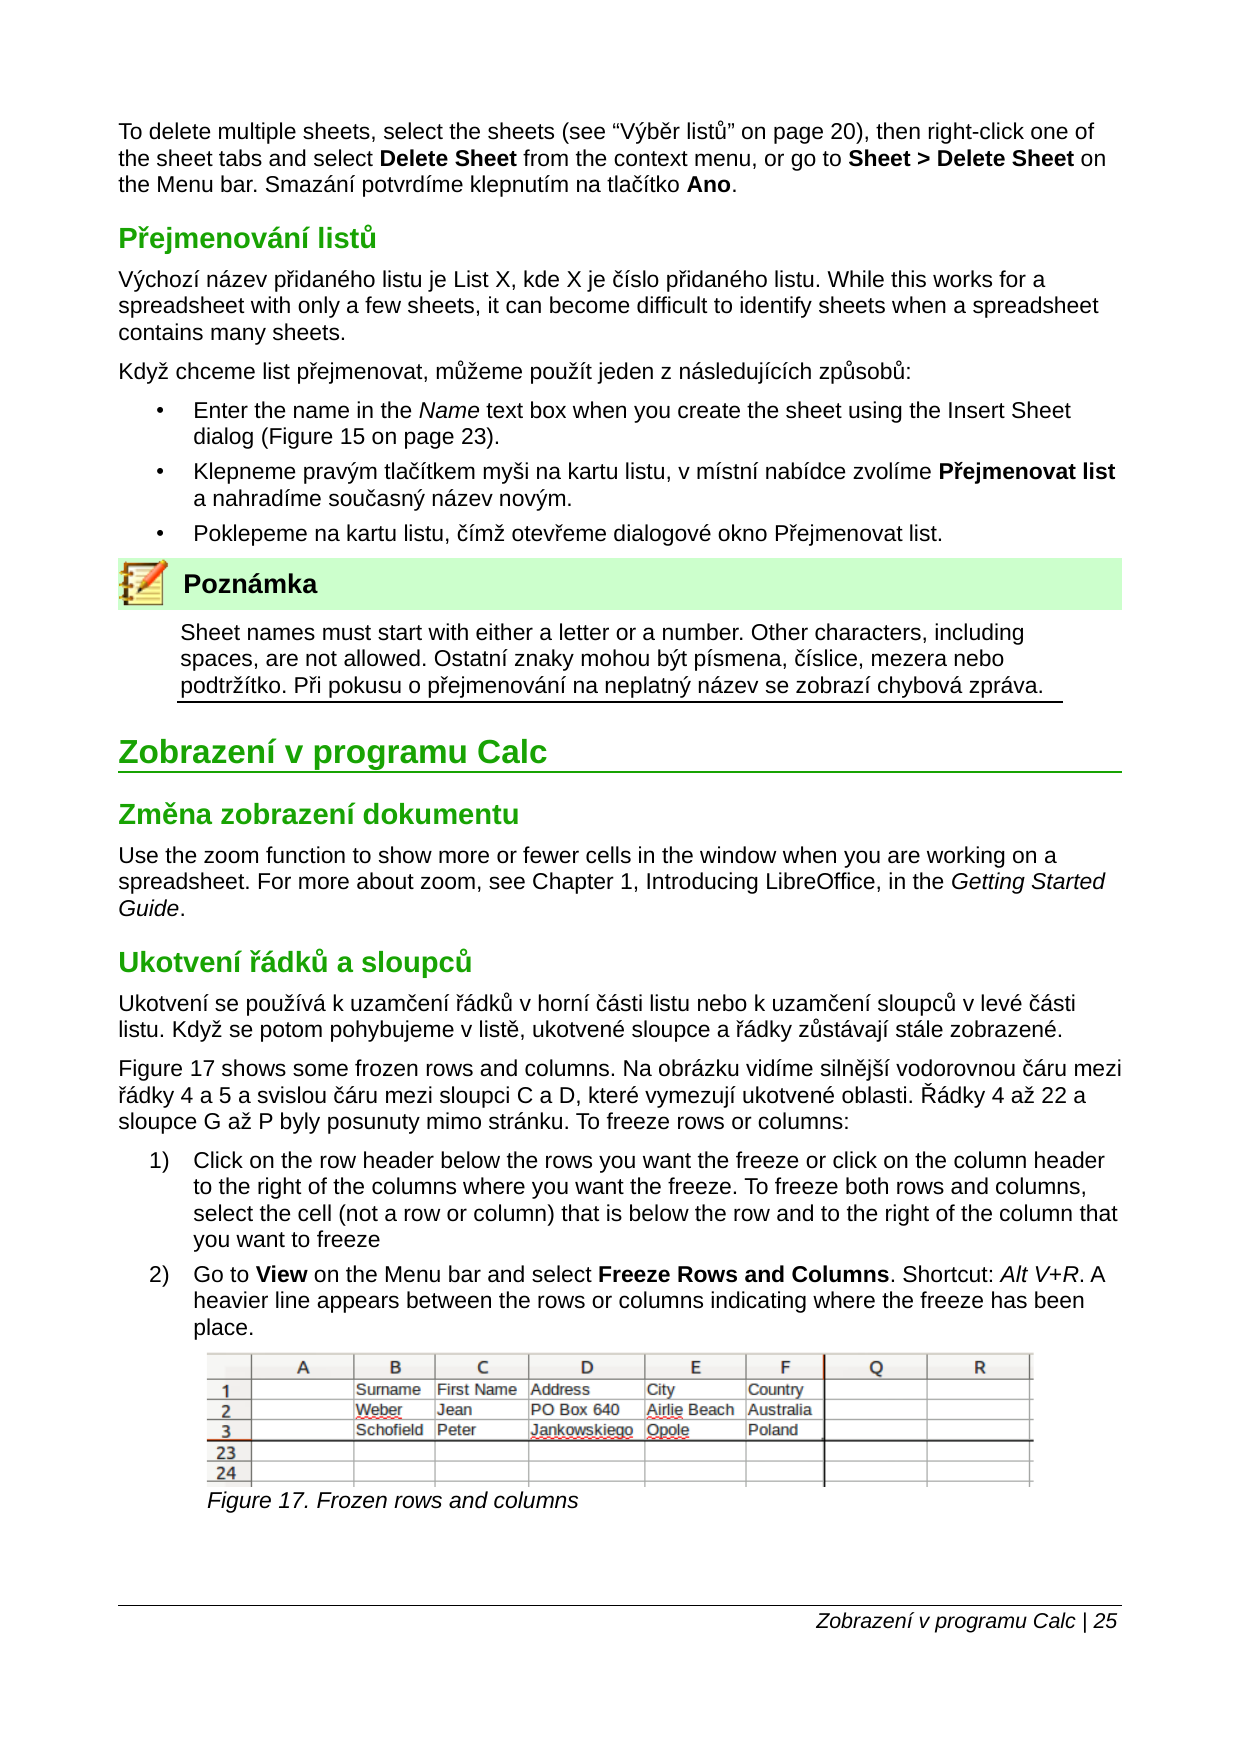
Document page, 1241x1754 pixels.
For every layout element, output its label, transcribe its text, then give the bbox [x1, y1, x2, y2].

text Ukotvení se používá k uzamčení řádků v horní části listu nebo k uzamčení sloupců v levé části listu. Když se potom pohybujeme v listě, ukotvené sloupce a řádky zůstávají stále zobrazené. [118, 990, 1122, 1043]
subtitle Poznámka [118, 558, 1122, 610]
list Poklepeme na kartu listu, čímž otevřeme dialogové okno Přejmenovat list. [156, 520, 1122, 546]
list Click on the row header below the rows you want the freeze or click on the column header to the right of the columns where you want the freeze. To freeze both rows and columns, select the cell (not a row or column) that is below the row and to the right of the column that you want to freeze [169, 1147, 1122, 1252]
text Figure 17 shows some frozen rows and columns. Na obrázku vidíme silnější vodorovnou čáru mezi řádky 4 a 5 a svislou čáru mezi sloupci C a D, které vymezují ukotvené oblasti. Řádky 4 až 22 a sloupce G až P byly posunuty mimo stránku. To freeze rows or columns: [118, 1055, 1122, 1134]
subtitle Přejmenování listů [118, 221, 1122, 254]
text Výchozí název přidaného listu je List X, kde X je číslo přidaného listu. While this works for a spreadsheet with only a few sheets, it can become difficult to identify sheets when a spreadsheet contains many sheets. [118, 266, 1122, 345]
text Use the zoom function to show more or fewer cells in the window when you are working on a spreadsheet. For more about zoom, see Chapter 1, Introducing LibreOffice, in the Getting Started Guide. [118, 842, 1122, 921]
subtitle Ukotvení řádků a sloupců [118, 945, 1122, 978]
subtitle Změna zobrazení dokumentu [118, 797, 1122, 830]
text Sheet names must start with either a letter or a number. Other characters, including spaces, are not allowed. Ostatní znaky mohou být písmena, číslice, mezera nebo podtržítko. Při pokusu o přejmenování na neplatný název se zobrazí chybová zpráva. [177, 616, 1063, 701]
subtitle Zobrazení v programu Calc [118, 732, 1122, 771]
picture [206, 1352, 1034, 1487]
text Figure 17. Frozen rows and columns [207, 1487, 1033, 1513]
text To delete multiple sheets, select the sheets (see “Selecting sheets” on page 20), then right-click one of the sheet tabs and select Delete Sheet from the context menu, or go to Sheet > Delete Sheet on the Menu bar. Smazání potvrdíme klepnutím na tlačítko Ano. [118, 118, 1122, 197]
list Klepneme pravým tlačítkem myši na kartu listu, v místní nabídce zvolíme Přejmenovat list a nahradíme současný název novým. [156, 458, 1122, 511]
list Enter the name in the Name text box when you create the sheet using the Insert Sheet dialog (Figure 15 on page 23). [156, 397, 1122, 449]
list Když chceme list přejmenovat, můžeme použít jeden z následujících způsobů: [118, 358, 1122, 384]
picture [119, 558, 170, 609]
list Go to View on the Menu bar and select Freeze Rows and Columns. Shortcut: Alt V+R. A heavier line appears between the rows or columns indicating where the freeze has been place. [169, 1261, 1122, 1340]
